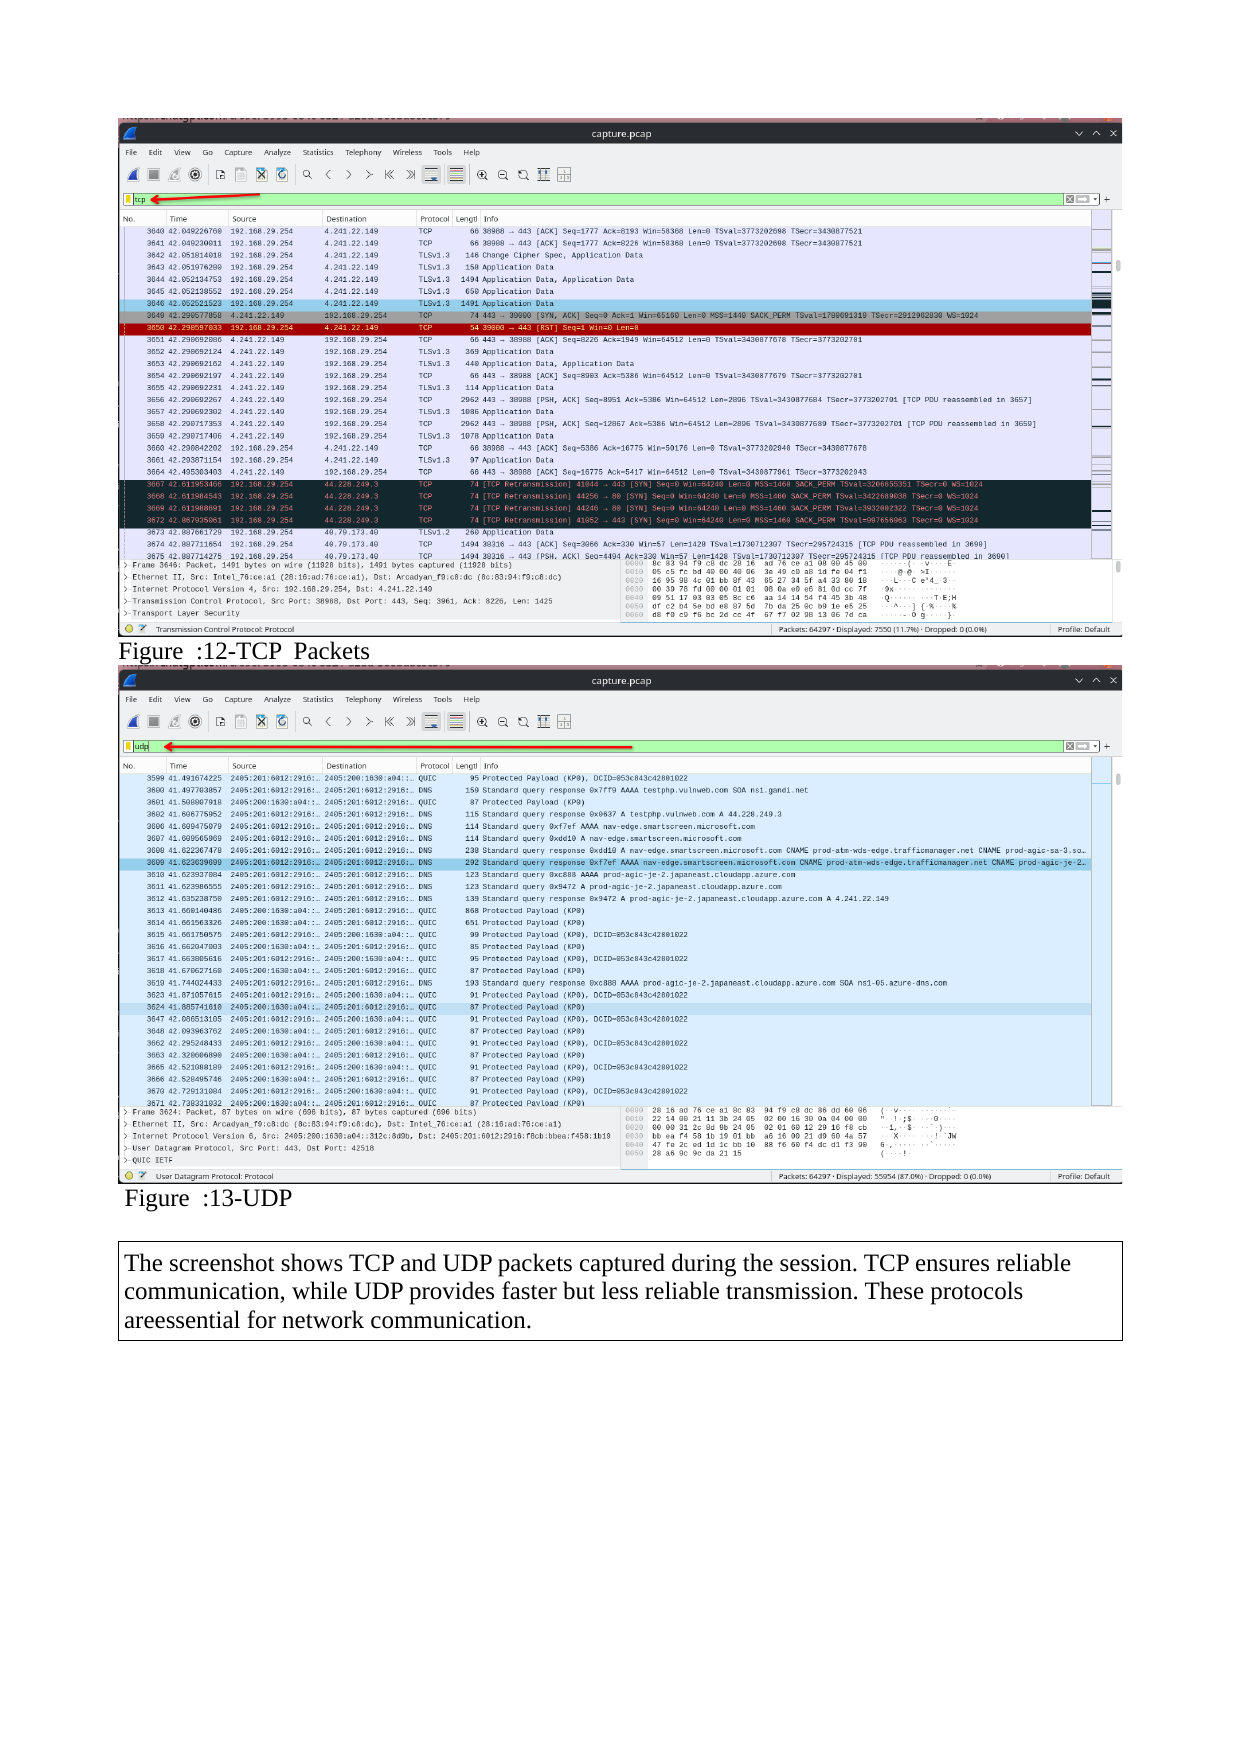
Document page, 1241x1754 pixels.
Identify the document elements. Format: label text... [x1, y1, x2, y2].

table_header The screenshot shows TCP and UDP packets captured during the session. TCP ensures reliable communication, while UDP provides faster but less reliable transmission. These protocols areessential for network communication. [119, 1242, 1122, 1339]
text Figure :13-UDP [118, 1184, 1122, 1241]
text Figure :12-TCP Packets [118, 637, 1122, 665]
picture [118, 118, 1123, 637]
picture [118, 665, 1123, 1184]
